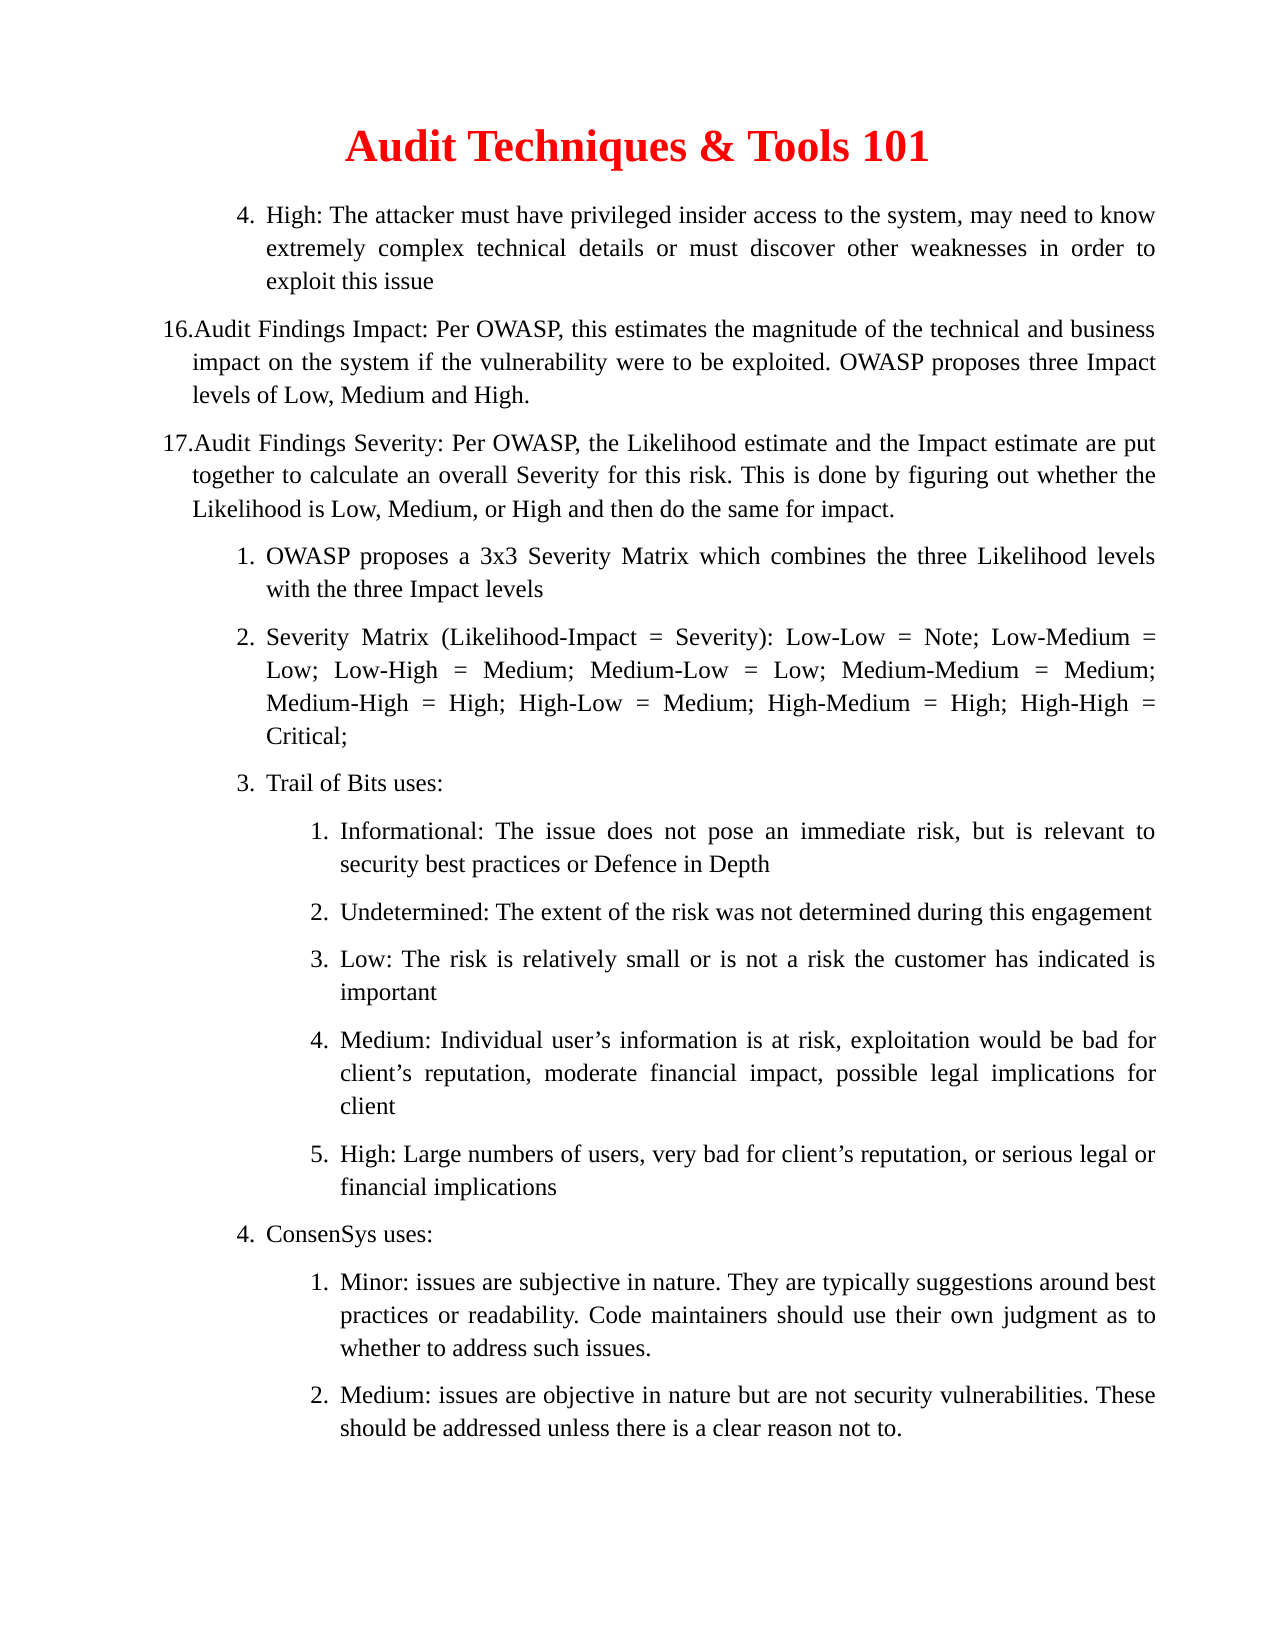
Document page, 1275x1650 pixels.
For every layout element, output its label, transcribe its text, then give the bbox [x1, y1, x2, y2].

list High: The attacker must have privileged insider access to the system, may need to know extremely complex technical details or must discover other weaknesses in order to exploit this issue [236, 200, 1157, 295]
list Audit Findings Impact: Per OWASP, this estimates the magnitude of the technical and business impact on the system if the vulnerability were to be exploited. OWASP proposes three Impact levels of Low, Medium and High. [162, 314, 1157, 409]
list Medium: issues are objective in nature but are not security vulnerabilities. These should be addressed unless there is a clear reason not to. [310, 1381, 1157, 1442]
list Informational: The issue does not pose an immediate risk, but is relevant to security best practices or Defence in Depth [310, 816, 1157, 878]
list OWASP proposes a 3x3 Severity Matrix which combines the three Likelihood levels with the three Impact levels [236, 541, 1157, 603]
list Severity Matrix (Likelihood-Impact = Severity): Low-Low = Note; Low-Medium = Low; Low-High = Medium; Medium-Low = Low; Medium-Medium = Medium; Medium-High = High; High-Low = Medium; High-Medium = High; High-High = Critical; [236, 622, 1157, 750]
list ConsenSys uses: [236, 1219, 1157, 1248]
list Minor: issues are subjective in nature. They are typically suggestions around best practices or readability. Code maintainers should use their own judgment as to whether to address such issues. [310, 1267, 1157, 1362]
list Trail of Bits uses: [236, 768, 1157, 797]
list Undetermined: The extent of the risk was not determined during this engagement [310, 897, 1157, 926]
list Low: The risk is relatively small or is not a risk the customer has indicated is important [310, 944, 1157, 1006]
list High: Large numbers of users, very bad for client’s reputation, or serious legal or financial implications [310, 1139, 1157, 1200]
list Audit Findings Severity: Per OWASP, the Likelihood estimate and the Impact estimate are put together to calculate an overall Severity for this risk. This is done by figuring out whether the Likelihood is Low, Medium, or High and then do the same for impact. [162, 428, 1157, 522]
list Medium: Individual user’s information is at risk, exploitation would be bad for client’s reputation, moderate financial impact, possible legal implications for client [310, 1025, 1157, 1120]
